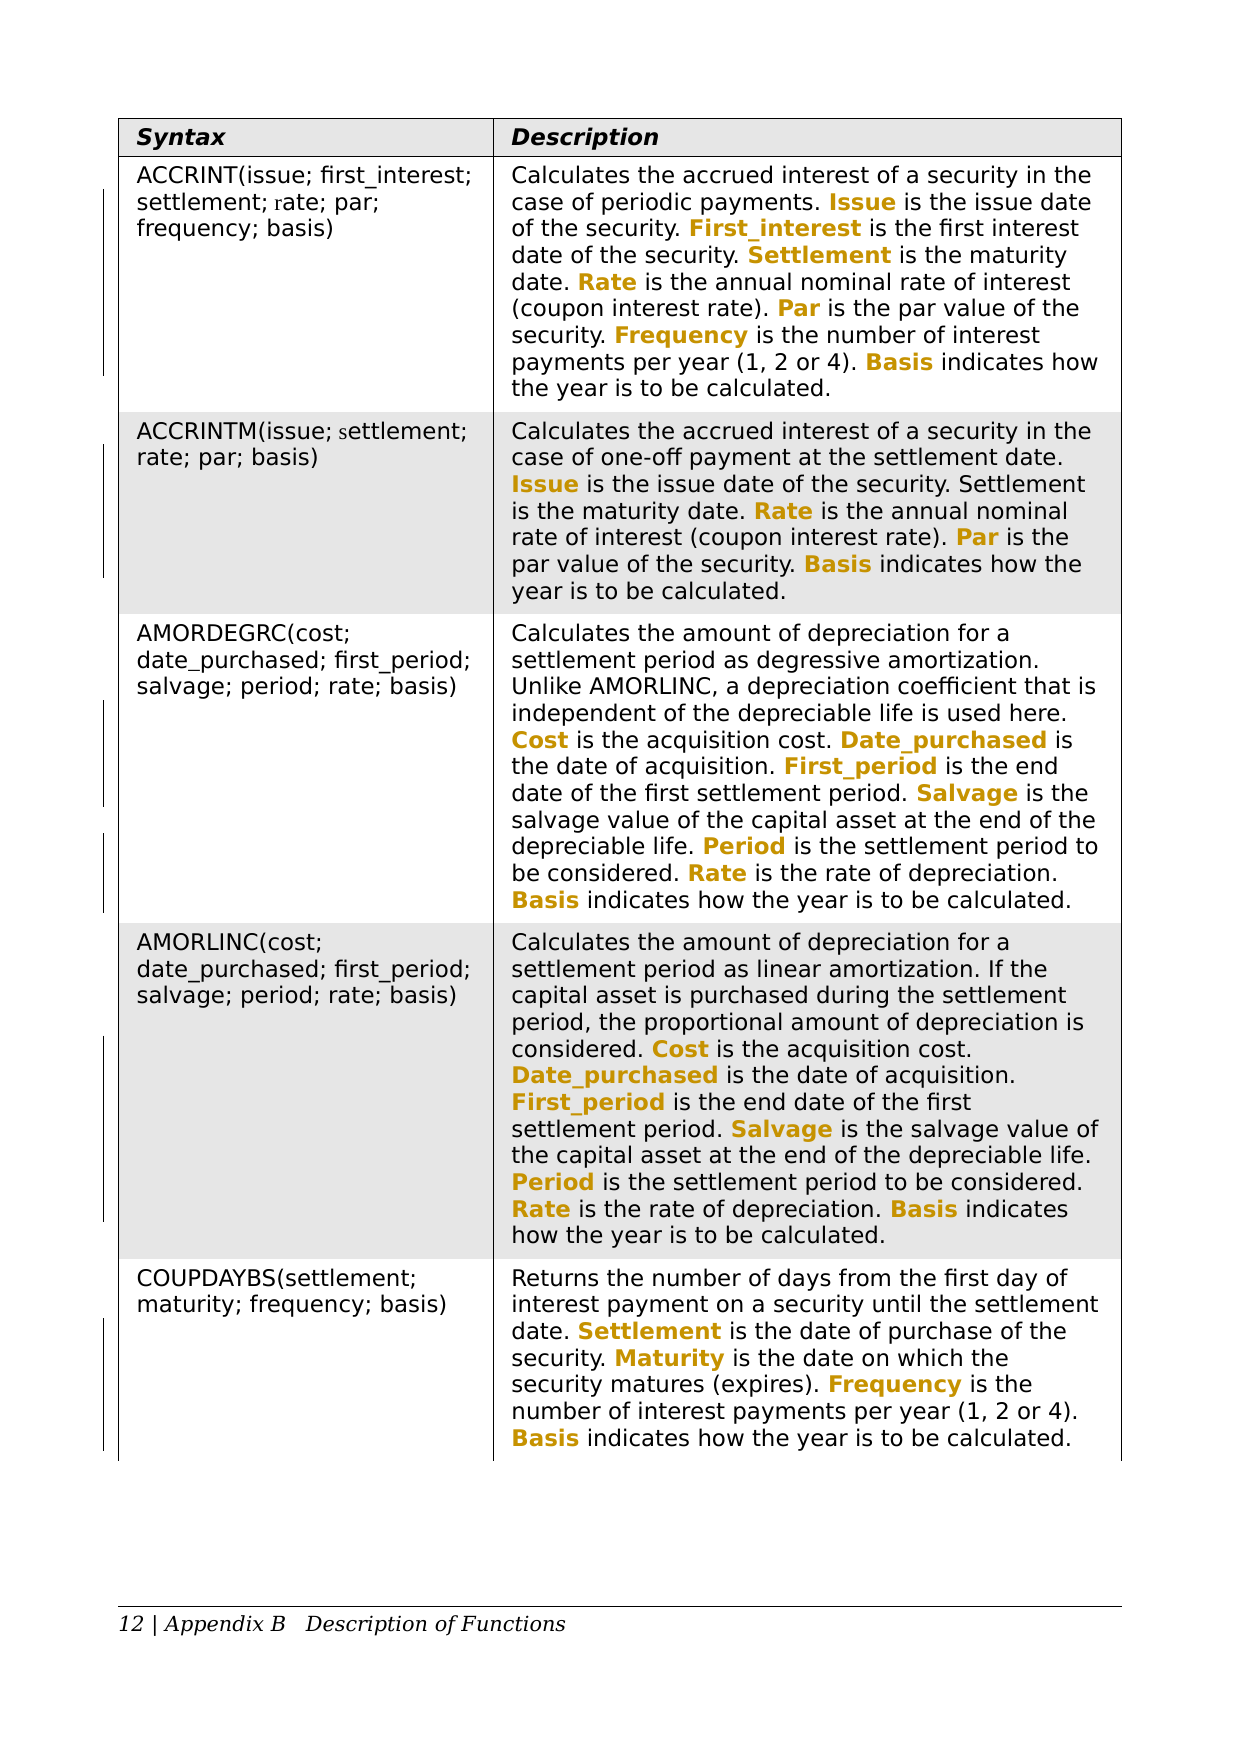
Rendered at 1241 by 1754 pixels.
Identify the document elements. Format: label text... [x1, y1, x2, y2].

table_cell Calculates the accrued interest of a security in the case of one-off payment at the settlement date. Issue is the issue date of the security. Settlement is the maturity date. Rate is the annual nominal rate of interest (coupon interest rate). Par is the par value of the security. Basis indicates how the year is to be calculated. [494, 412, 1121, 614]
table_header Syntax [119, 119, 493, 156]
table_cell AMORLINC(cost; date_purchased; first_period; salvage; period; rate; basis) [119, 923, 493, 1259]
table_cell Calculates the amount of depreciation for a settlement period as linear amortization. If the capital asset is purchased during the settlement period, the proportional amount of depreciation is considered. Cost is the acquisition cost. Date_purchased is the date of acquisition. First_period is the end date of the first settlement period. Salvage is the salvage value of the capital asset at the end of the depreciable life. Period is the settlement period to be considered. Rate is the rate of depreciation. Basis indicates how the year is to be calculated. [494, 923, 1121, 1259]
table_cell Calculates the amount of depreciation for a settlement period as degressive amortization. Unlike AMORLINC, a depreciation coefficient that is independent of the depreciable life is used here. Cost is the acquisition cost. Date_purchased is the date of acquisition. First_period is the end date of the first settlement period. Salvage is the salvage value of the capital asset at the end of the depreciable life. Period is the settlement period to be considered. Rate is the rate of depreciation. Basis indicates how the year is to be calculated. [494, 614, 1121, 923]
table_cell Calculates the accrued interest of a security in the case of periodic payments. Issue is the issue date of the security. First_interest is the first interest date of the security. Settlement is the maturity date. Rate is the annual nominal rate of interest (coupon interest rate). Par is the par value of the security. Frequency is the number of interest payments per year (1, 2 or 4). Basis indicates how the year is to be calculated. [494, 157, 1121, 412]
table_cell ACCRINT(issue; first_interest; settlement; rate; par; frequency; basis) [119, 157, 493, 412]
table_cell COUPDAYBS(settlement; maturity; frequency; basis) [119, 1259, 493, 1461]
table_header Description [494, 119, 1121, 156]
table_cell AMORDEGRC(cost; date_purchased; first_period; salvage; period; rate; basis) [119, 614, 493, 923]
table_cell ACCRINTM(issue; settlement; rate; par; basis) [119, 412, 493, 614]
table_cell Returns the number of days from the first day of interest payment on a security until the settlement date. Settlement is the date of purchase of the security. Maturity is the date on which the security matures (expires). Frequency is the number of interest payments per year (1, 2 or 4). Basis indicates how the year is to be calculated. [494, 1259, 1121, 1461]
